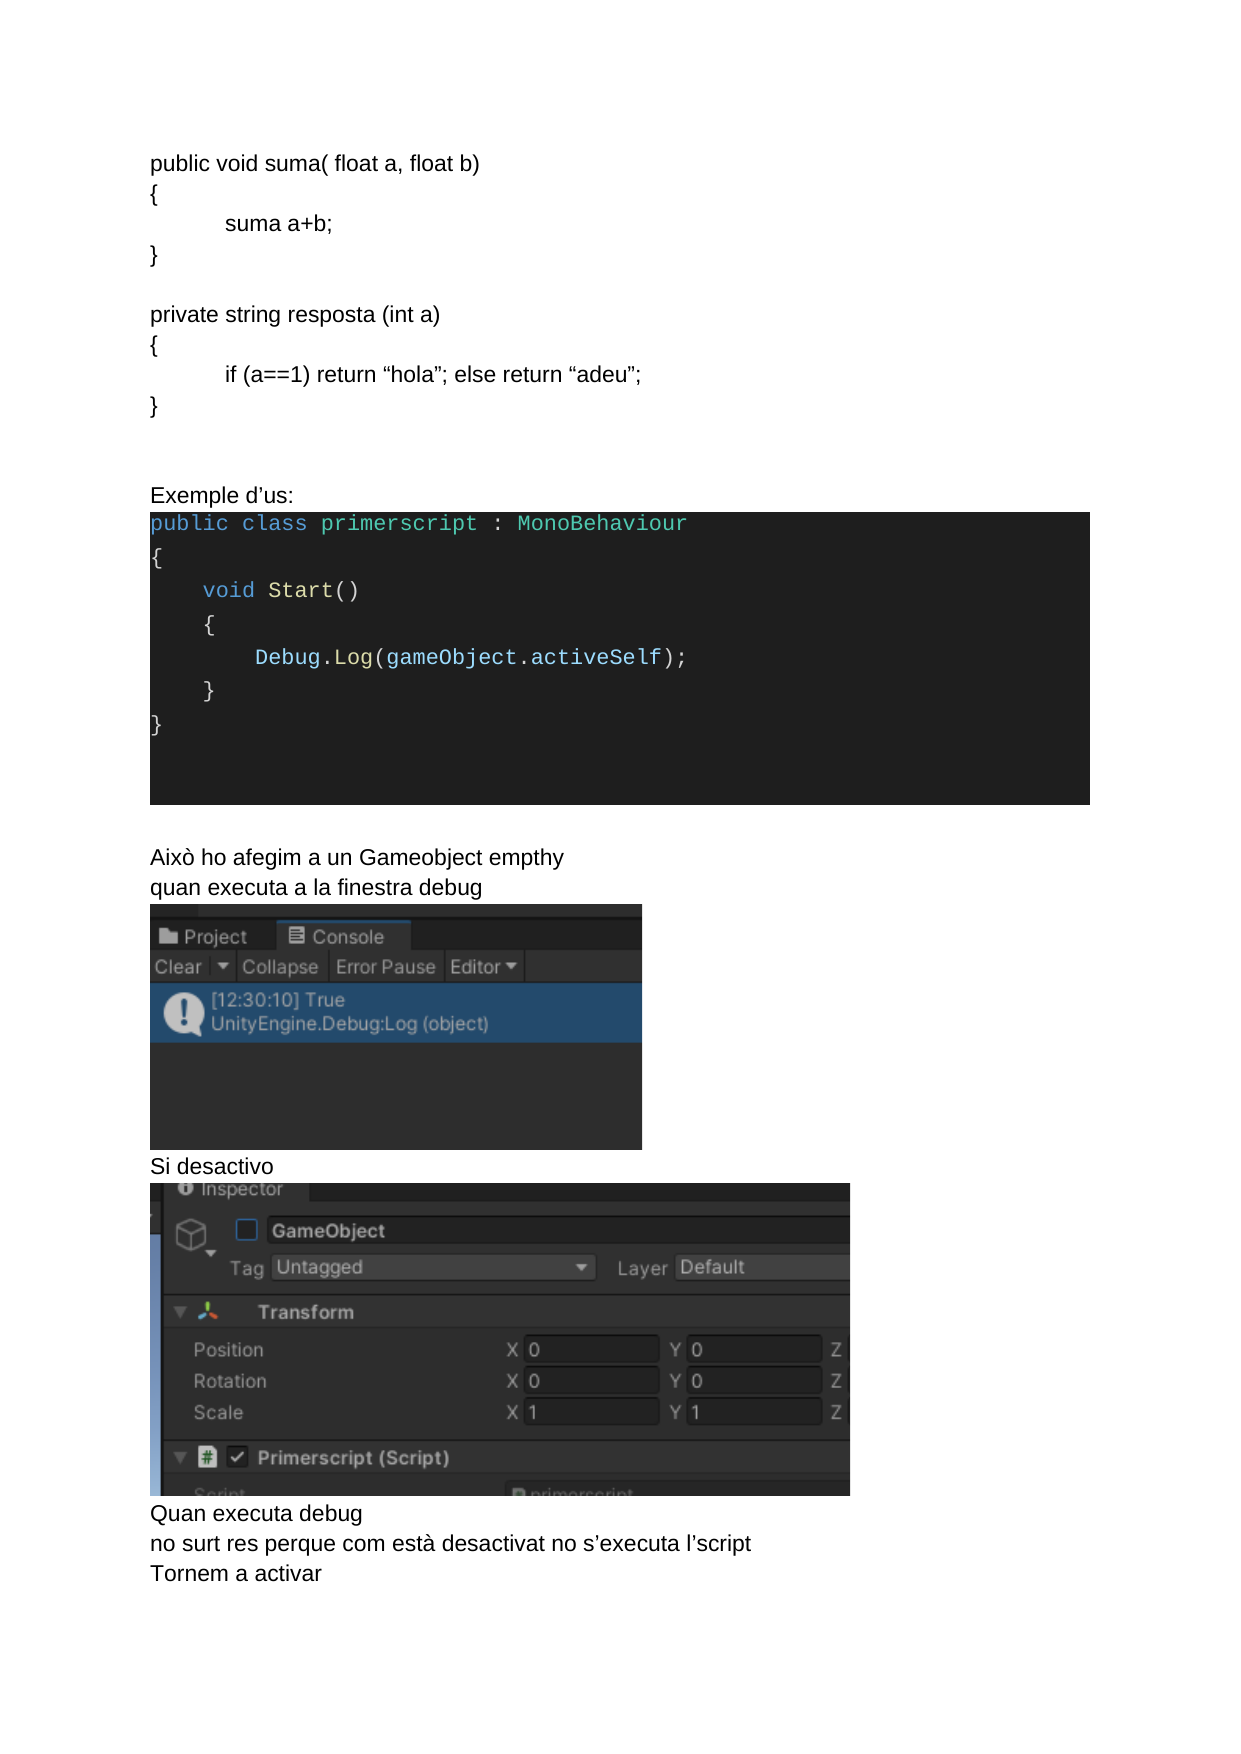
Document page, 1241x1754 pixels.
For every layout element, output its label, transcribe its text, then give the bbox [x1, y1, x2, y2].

text quan executa a la finestra debug [150, 874, 1090, 900]
text { [150, 613, 1090, 638]
text } [150, 392, 1090, 418]
text no surt res perque com està desactivat no s’executa l’script [150, 1530, 1090, 1556]
text { [150, 180, 1090, 207]
picture [150, 1183, 851, 1496]
text } [150, 241, 1090, 267]
text private string resposta (int a) [150, 301, 1090, 327]
text Tornem a activar [150, 1560, 1090, 1587]
text { [150, 331, 1090, 358]
text Debug.Log(gameObject.activeSelf); [150, 646, 1090, 671]
text } [150, 680, 1090, 704]
text { [150, 546, 1090, 571]
text Això ho afegim a un Gameobject empthy [150, 844, 1090, 870]
text Exemple d’us: [150, 482, 1090, 509]
text void Start() [150, 579, 1090, 604]
text } [150, 713, 1090, 738]
text public class primerscript : MonoBehaviour [150, 512, 1090, 537]
text if (a==1) return “hola”; else return “adeu”; [150, 361, 1090, 388]
text Quan executa debug [150, 1500, 1090, 1526]
text public void suma( float a, float b) [150, 150, 1090, 176]
text Si desactivo [150, 1153, 1090, 1179]
picture [150, 904, 643, 1150]
text suma a+b; [150, 210, 1090, 237]
